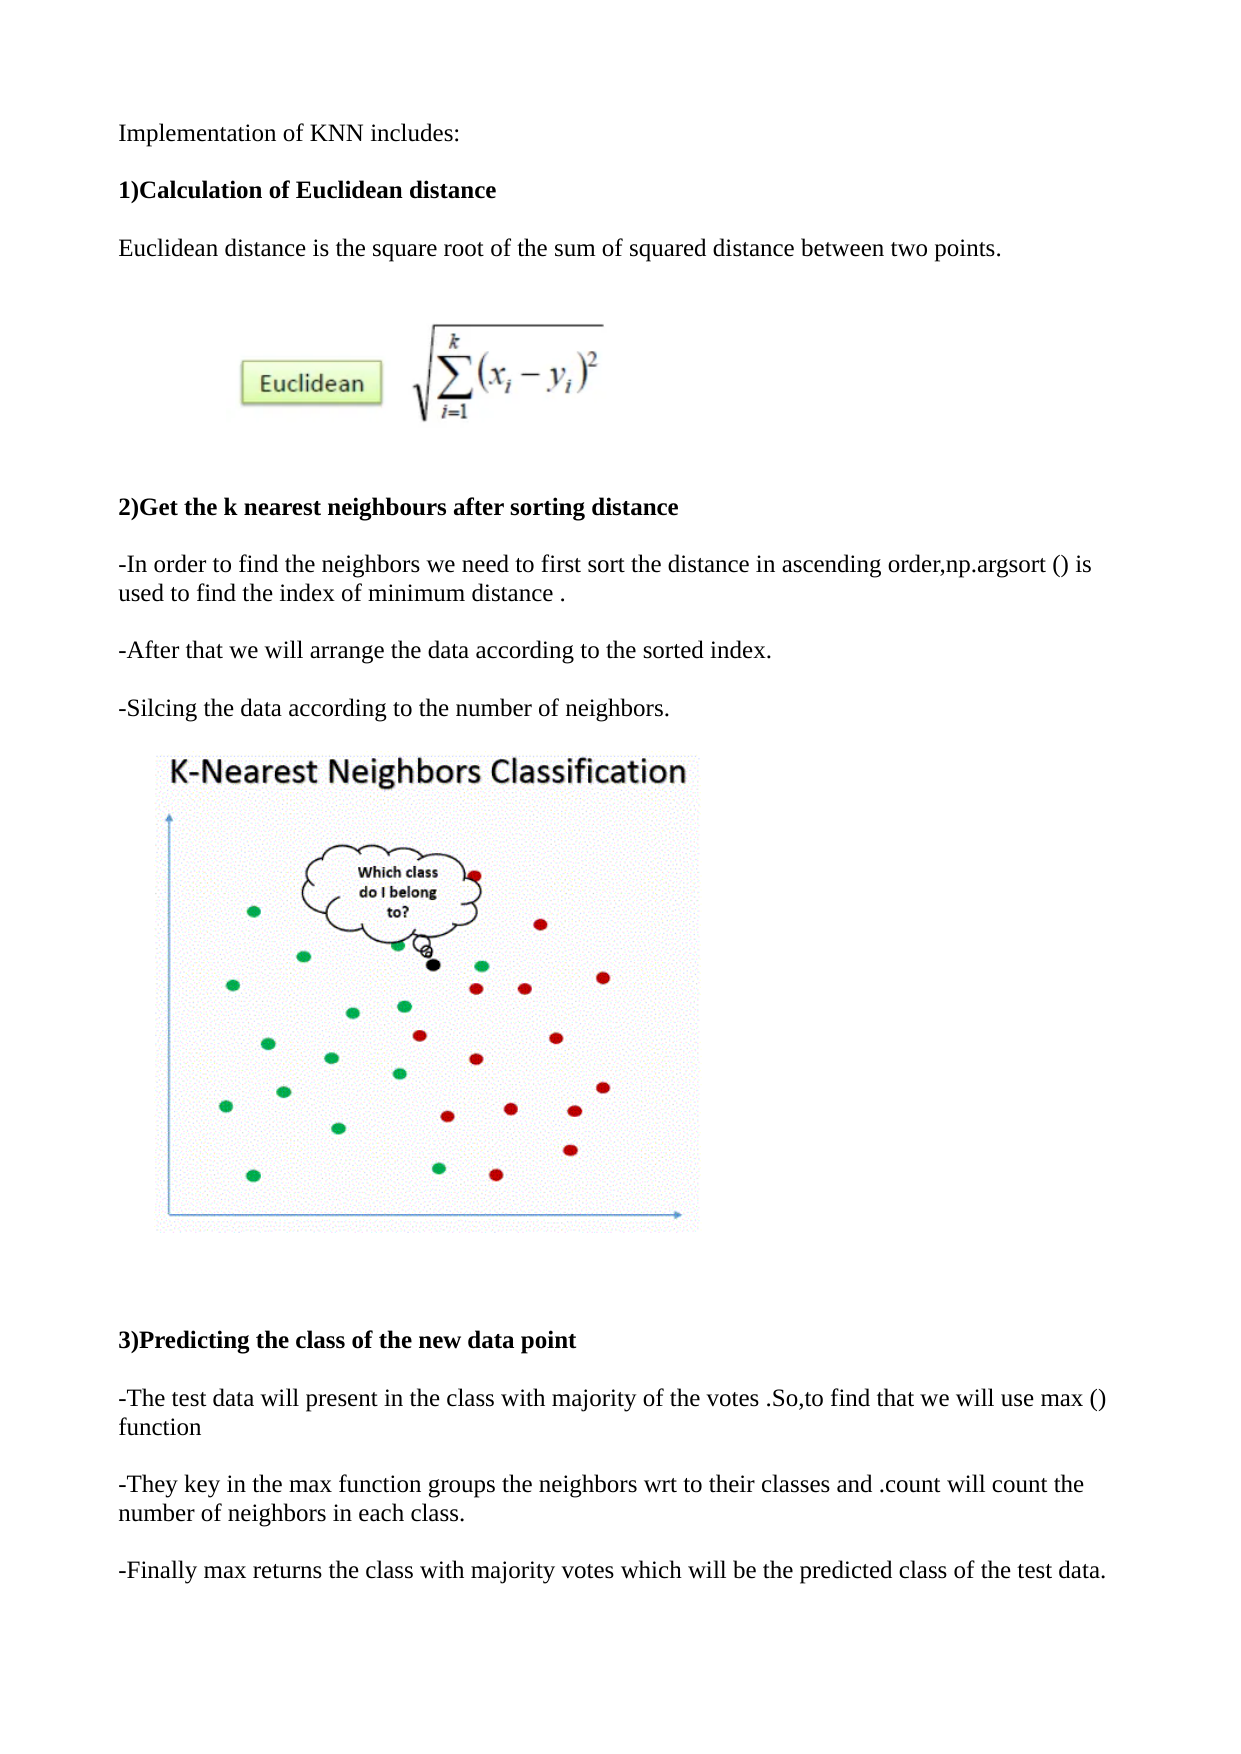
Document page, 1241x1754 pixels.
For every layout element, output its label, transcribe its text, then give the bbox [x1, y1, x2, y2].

text -They key in the max function groups the neighbors wrt to their classes and .count will count the number of neighbors in each class. [118, 1469, 1122, 1527]
text 1)Calculation of Euclidean distance [118, 176, 1122, 204]
picture [226, 305, 645, 445]
text -After that we will arrange the data according to the sorted index. [118, 636, 1122, 664]
text -Silcing the data according to the number of neighbors. [118, 693, 1122, 722]
picture [153, 750, 702, 1233]
text -Finally max returns the class with majority votes which will be the predicted class of the test data. [118, 1556, 1122, 1584]
text -In order to find the neighbors we need to first sort the distance in ascending order,np.argsort () is used to find the index of minimum distance . [118, 549, 1122, 607]
text Euclidean distance is the square root of the sum of squared distance between two points. [118, 233, 1122, 262]
text Implementation of KNN includes: [118, 118, 1122, 147]
text 3)Predicting the class of the new data point [118, 1326, 1122, 1354]
text -The test data will present in the class with majority of the votes .So,to find that we will use max () function [118, 1383, 1122, 1441]
text 2)Get the k nearest neighbours after sorting distance [118, 492, 1122, 521]
